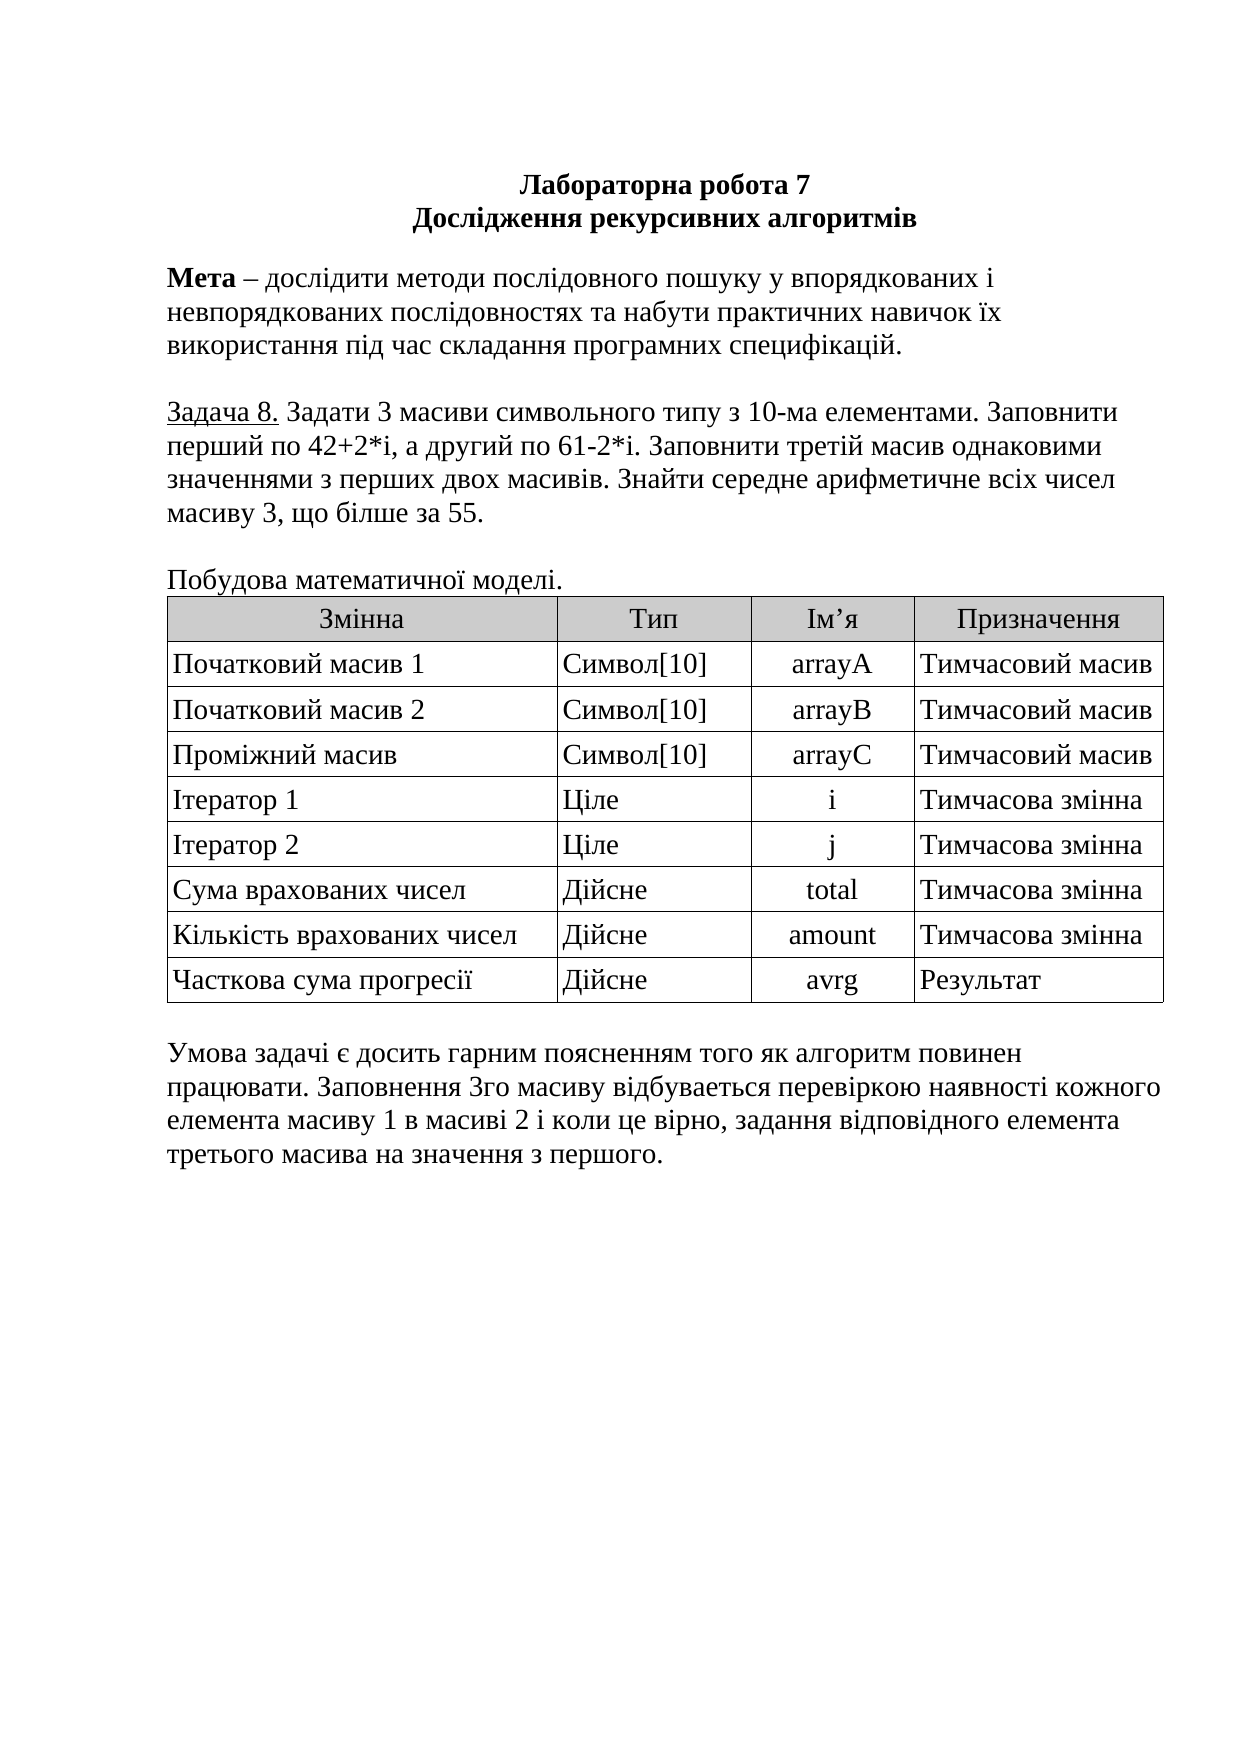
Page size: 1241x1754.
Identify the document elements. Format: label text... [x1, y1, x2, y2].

text Дослідження рекурсивних алгоритмів [167, 200, 1163, 234]
table_cell Дійсне [558, 958, 751, 1002]
table_header Змінна [168, 597, 557, 641]
table_cell Проміжний масив [168, 732, 557, 776]
text невпорядкованих послідовностях та набути практичних навичок їх використання під час складання програмних специфікацій. [167, 294, 1163, 361]
text Задача 8. Задати 3 масиви символьного типу з 10-ма елементами. Заповнити перший по 42+2*i, а другий по 61-2*i. Заповнити третій масив однаковими значеннями з перших двох масивів. Знайти середне арифметичне всіх чисел масиву 3, що білше за 55. [167, 394, 1163, 529]
text Побудова математичної моделі. [167, 562, 1163, 596]
table_cell Ціле [558, 822, 751, 866]
text Лабораторна робота 7 [167, 167, 1163, 200]
table_cell Ітератор 2 [168, 822, 557, 866]
table_cell arrayB [752, 687, 914, 731]
table_cell amount [752, 912, 914, 957]
table_header Тип [558, 597, 751, 641]
table_cell Результат [915, 958, 1163, 1002]
text Умова задачі є досить гарним поясненням того як алгоритм повинен працювати. Заповнення 3го масиву відбуваеться перевіркою наявності кожного елемента масиву 1 в масиві 2 і коли це вірно, задання відповідного елемента третього масива на значення з першого. [167, 1035, 1163, 1169]
table_cell Початковий масив 2 [168, 687, 557, 731]
table_cell Символ[10] [558, 642, 751, 686]
table_cell Тимчасовий масив [915, 642, 1163, 686]
table_cell j [752, 822, 914, 866]
text Мета – дослідити методи послідовного пошуку у впорядкованих і [167, 260, 1163, 294]
table_cell Тимчасова змінна [915, 912, 1163, 957]
table_cell Початковий масив 1 [168, 642, 557, 686]
table_cell arrayA [752, 642, 914, 686]
table_header Ім’я [752, 597, 914, 641]
table_cell Тимчасова змінна [915, 777, 1163, 821]
table_cell Дійсне [558, 867, 751, 911]
table_cell Тимчасова змінна [915, 822, 1163, 866]
table_header Призначення [915, 597, 1163, 641]
table_cell i [752, 777, 914, 821]
table_cell Кількість врахованих чисел [168, 912, 557, 957]
table_cell arrayC [752, 732, 914, 776]
table_cell Дійсне [558, 912, 751, 957]
table_cell Символ[10] [558, 732, 751, 776]
table_cell Тимчасовий масив [915, 687, 1163, 731]
table_cell Символ[10] [558, 687, 751, 731]
table_cell Тимчасова змінна [915, 867, 1163, 911]
table_cell Ціле [558, 777, 751, 821]
table_cell avrg [752, 958, 914, 1002]
table_cell Тимчасовий масив [915, 732, 1163, 776]
table_cell Сума врахованих чисел [168, 867, 557, 911]
table_cell Часткова сума прогресії [168, 958, 557, 1002]
table_cell Ітератор 1 [168, 777, 557, 821]
table_cell total [752, 867, 914, 911]
